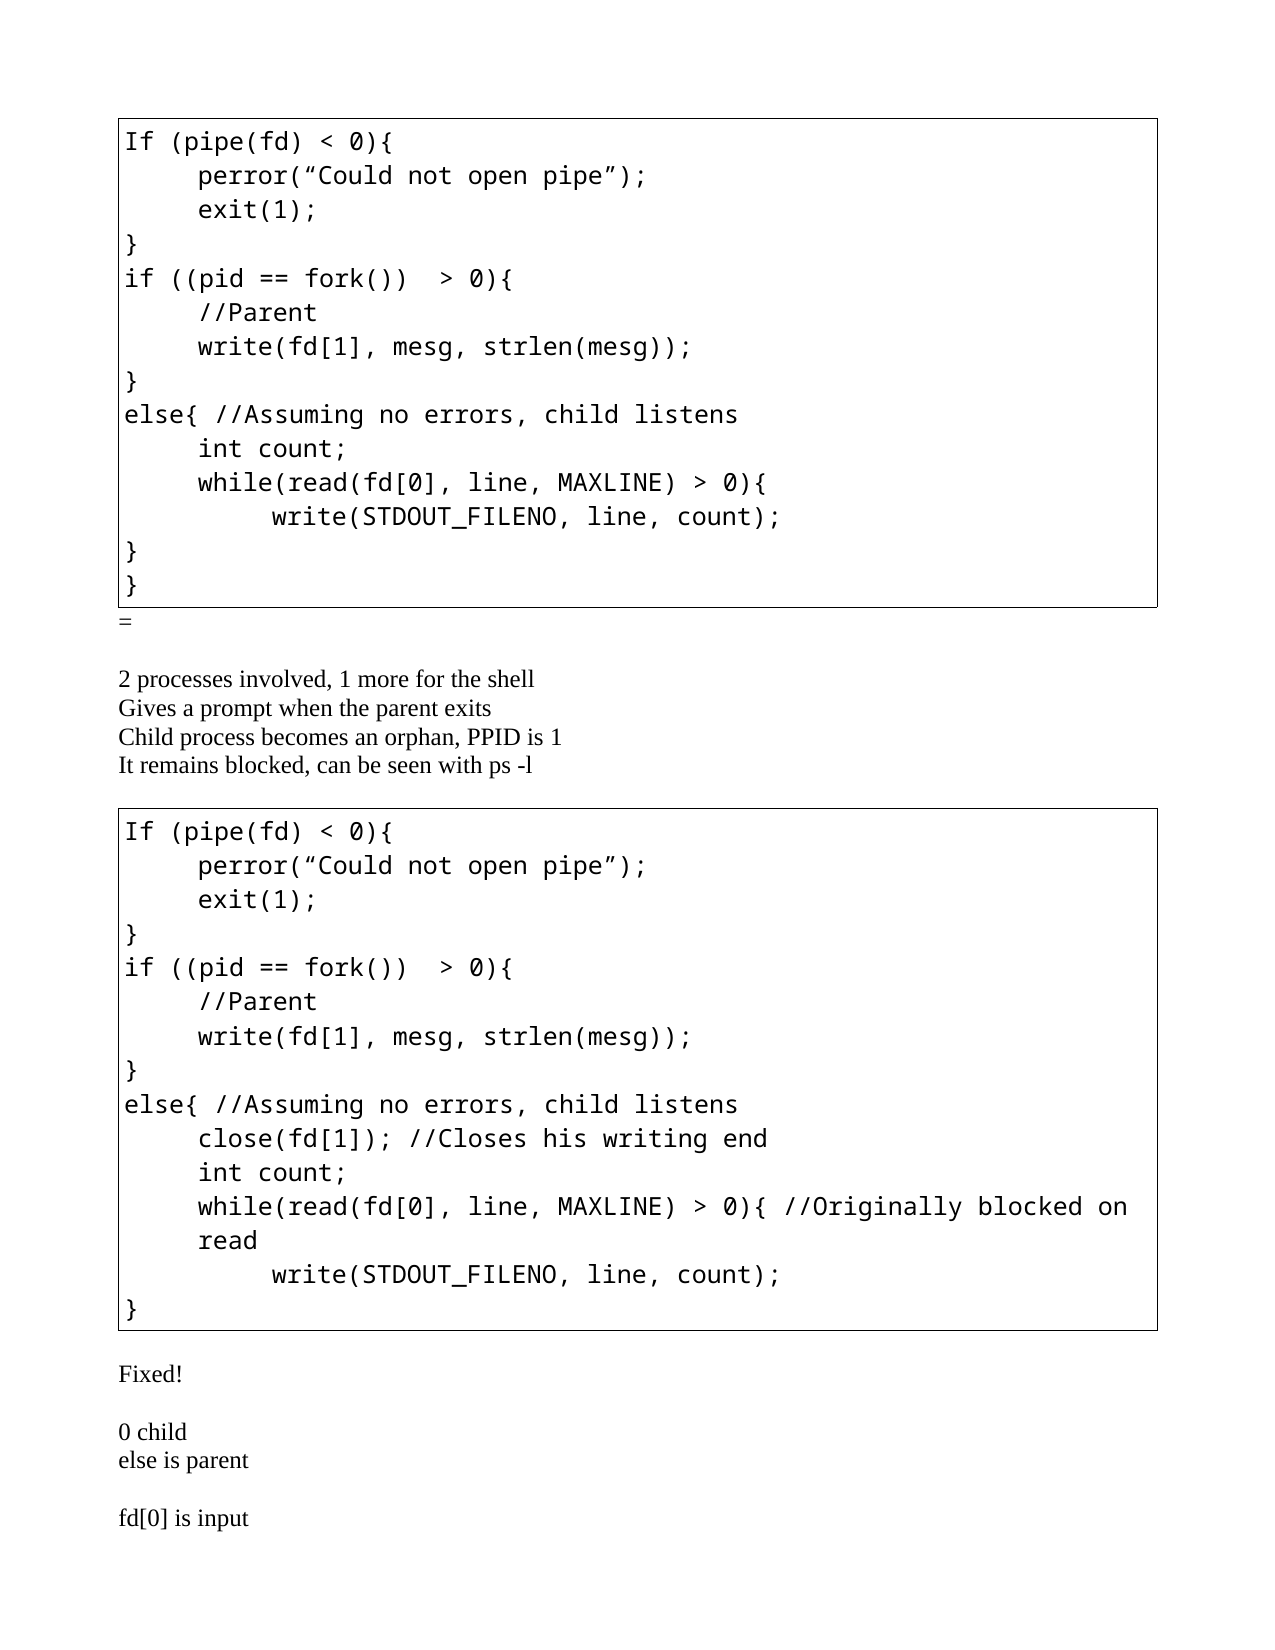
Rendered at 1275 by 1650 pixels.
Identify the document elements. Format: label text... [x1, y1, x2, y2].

table_header If (pipe(fd) < 0){ perror(“Could not open pipe”); exit(1); } if ((pid == fork()) > 0){ //Parent write(fd[1], mesg, strlen(mesg)); } else{ //Assuming no errors, child listens int count; while(read(fd[0], line, MAXLINE) > 0){ write(STDOUT_FILENO, line, count); } } [119, 119, 1157, 607]
text 0 child [118, 1417, 1157, 1446]
text Gives a prompt when the parent exits [118, 693, 1157, 722]
table_header If (pipe(fd) < 0){ perror(“Could not open pipe”); exit(1); } if ((pid == fork()) > 0){ //Parent write(fd[1], mesg, strlen(mesg)); } else{ //Assuming no errors, child listens close(fd[1]); //Closes his writing end int count; while(read(fd[0], line, MAXLINE) > 0){ //Originally blocked on read write(STDOUT_FILENO, line, count); } [119, 809, 1157, 1330]
text Child process becomes an orphan, PPID is 1 [118, 722, 1157, 750]
text fd[0] is input [118, 1503, 1157, 1532]
text It remains blocked, can be seen with ps -l [118, 750, 1157, 779]
text = [118, 608, 1157, 635]
text else is parent [118, 1446, 1157, 1474]
text Fixed! [118, 1359, 1157, 1388]
text 2 processes involved, 1 more for the shell [118, 664, 1157, 693]
